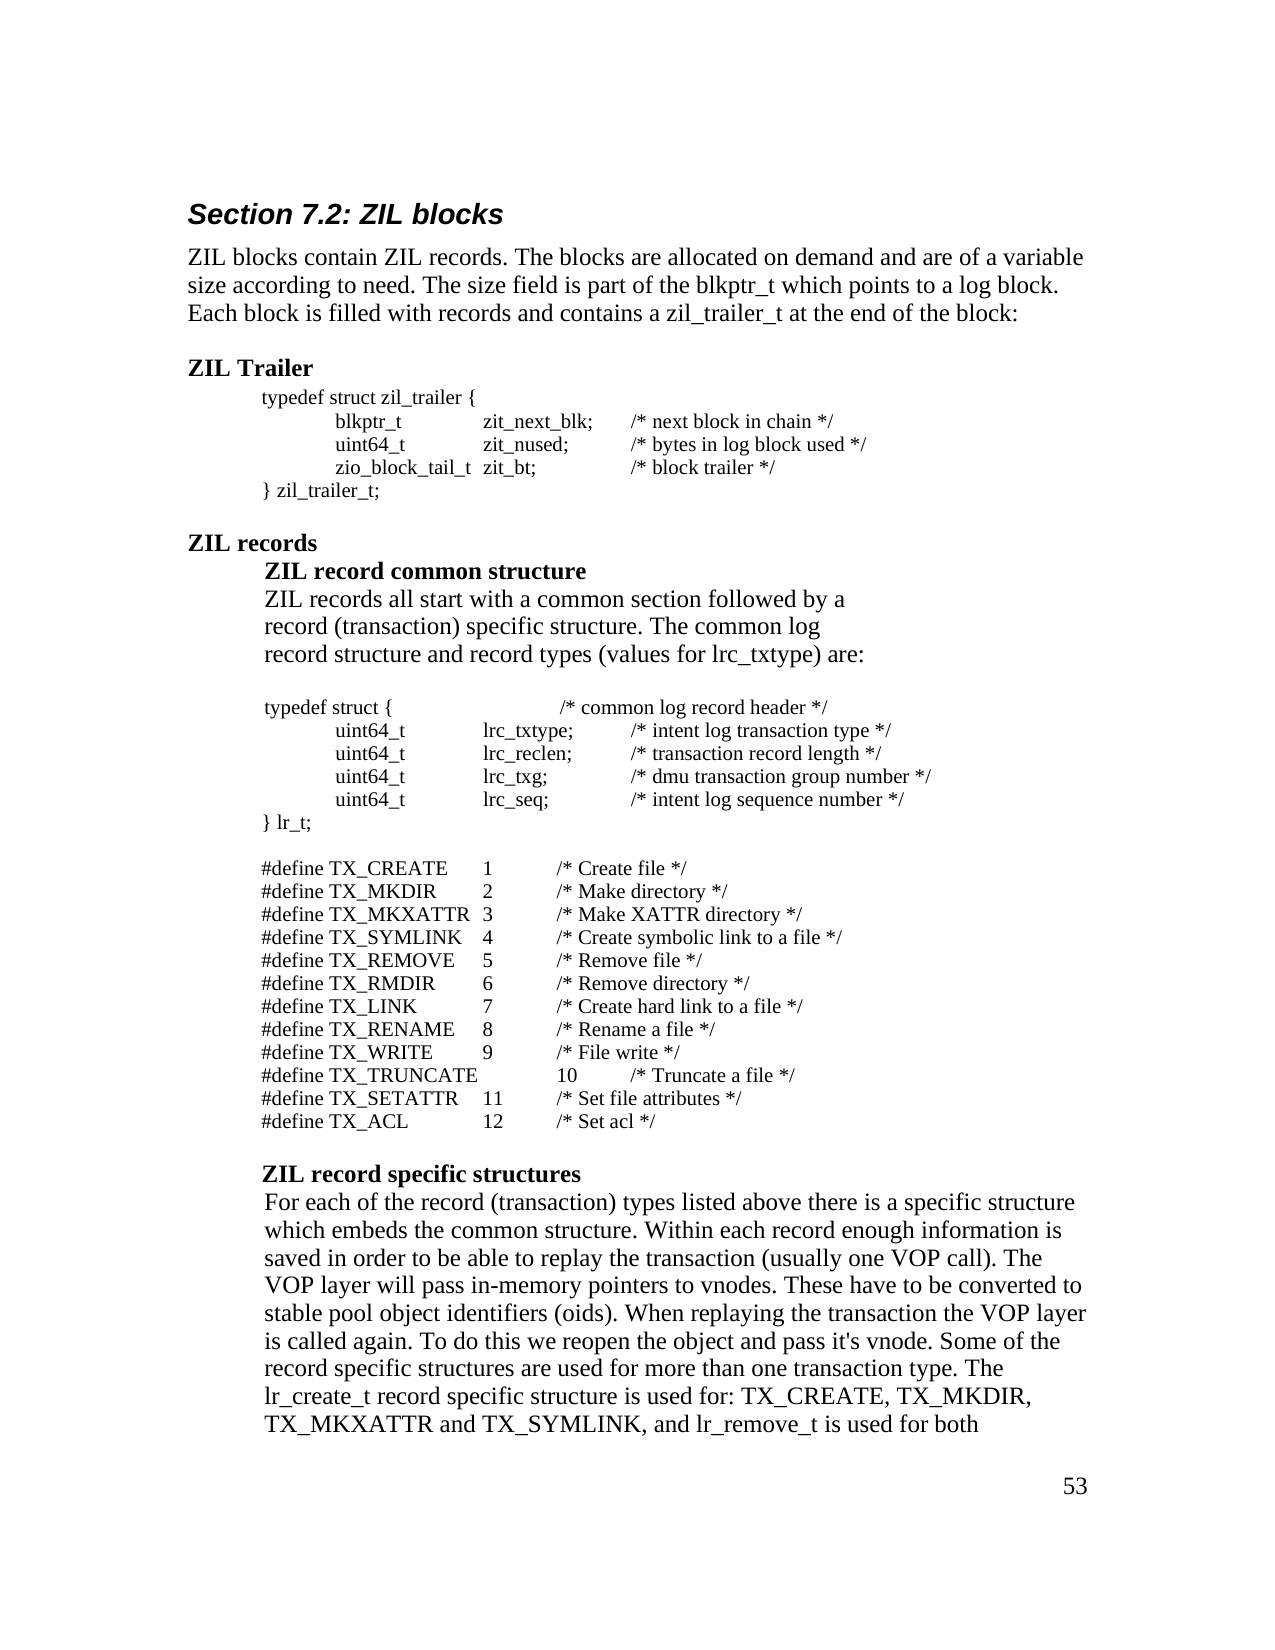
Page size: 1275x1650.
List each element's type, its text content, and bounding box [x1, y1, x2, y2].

text #define TX_ACL 12 /* Set acl */ [261, 1110, 1087, 1133]
subtitle Section 7.2: ZIL blocks [187, 198, 1087, 231]
text } zil_trailer_t; [187, 478, 1087, 502]
text } lr_t; [187, 811, 1087, 834]
text ZIL record specific structures [187, 1161, 1087, 1188]
text uint64_t lrc_seq; /* intent log sequence number */ [187, 788, 1087, 811]
text ZIL records all start with a common section followed by a [264, 585, 1087, 612]
text #define TX_SETATTR 11 /* Set file attributes */ [261, 1087, 1087, 1110]
text #define TX_RMDIR 6 /* Remove directory */ [261, 972, 1087, 995]
text uint64_t lrc_reclen; /* transaction record length */ [187, 742, 1087, 764]
text #define TX_MKXATTR 3 /* Make XATTR directory */ [261, 903, 1087, 926]
text ZIL records [187, 529, 1087, 557]
text #define TX_LINK 7 /* Create hard link to a file */ [261, 995, 1087, 1018]
text For each of the record (transaction) types listed above there is a specific structure which embeds the common structure. Within each record enough information is saved in order to be able to replay the transaction (usually one VOP call). The VOP layer will pass in-memory pointers to vnodes. These have to be converted to stable pool object identifiers (oids). When replaying the transaction the VOP layer is called again. To do this we reopen the object and pass it's vnode. Some of the record specific structures are used for more than one transaction type. The lr_create_t record specific structure is used for: TX_CREATE, TX_MKDIR, TX_MKXATTR and TX_SYMLINK, and lr_remove_t is used for both [264, 1188, 1087, 1438]
text uint64_t lrc_txg; /* dmu transaction group number */ [187, 764, 1087, 788]
text record structure and record types (values for lrc_txtype) are: [264, 640, 1087, 668]
text typedef struct { /* common log record header */ [264, 696, 1087, 718]
text #define TX_CREATE 1 /* Create file */ [261, 857, 1087, 880]
text ZIL blocks contain ZIL records. The blocks are allocated on demand and are of a variable size according to need. The size field is part of the blkptr_t which points to a log block. Each block is filled with records and contains a zil_trailer_t at the end of the block: [187, 243, 1087, 326]
text #define TX_TRUNCATE 10 /* Truncate a file */ [261, 1064, 1087, 1087]
text record (transaction) specific structure. The common log [264, 612, 1087, 640]
text typedef struct zil_trailer { [187, 382, 1087, 409]
text ZIL Trailer [187, 354, 1087, 382]
text uint64_t lrc_txtype; /* intent log transaction type */ [187, 718, 1087, 742]
text #define TX_REMOVE 5 /* Remove file */ [261, 949, 1087, 972]
text #define TX_RENAME 8 /* Rename a file */ [261, 1018, 1087, 1041]
text #define TX_SYMLINK 4 /* Create symbolic link to a file */ [261, 926, 1087, 949]
text blkptr_t zit_next_blk; /* next block in chain */ [187, 409, 1087, 432]
text uint64_t zit_nused; /* bytes in log block used */ [187, 432, 1087, 456]
text #define TX_WRITE 9 /* File write */ [261, 1041, 1087, 1064]
text #define TX_MKDIR 2 /* Make directory */ [261, 880, 1087, 903]
text ZIL record common structure [264, 557, 1087, 585]
text zio_block_tail_t zit_bt; /* block trailer */ [187, 456, 1087, 478]
